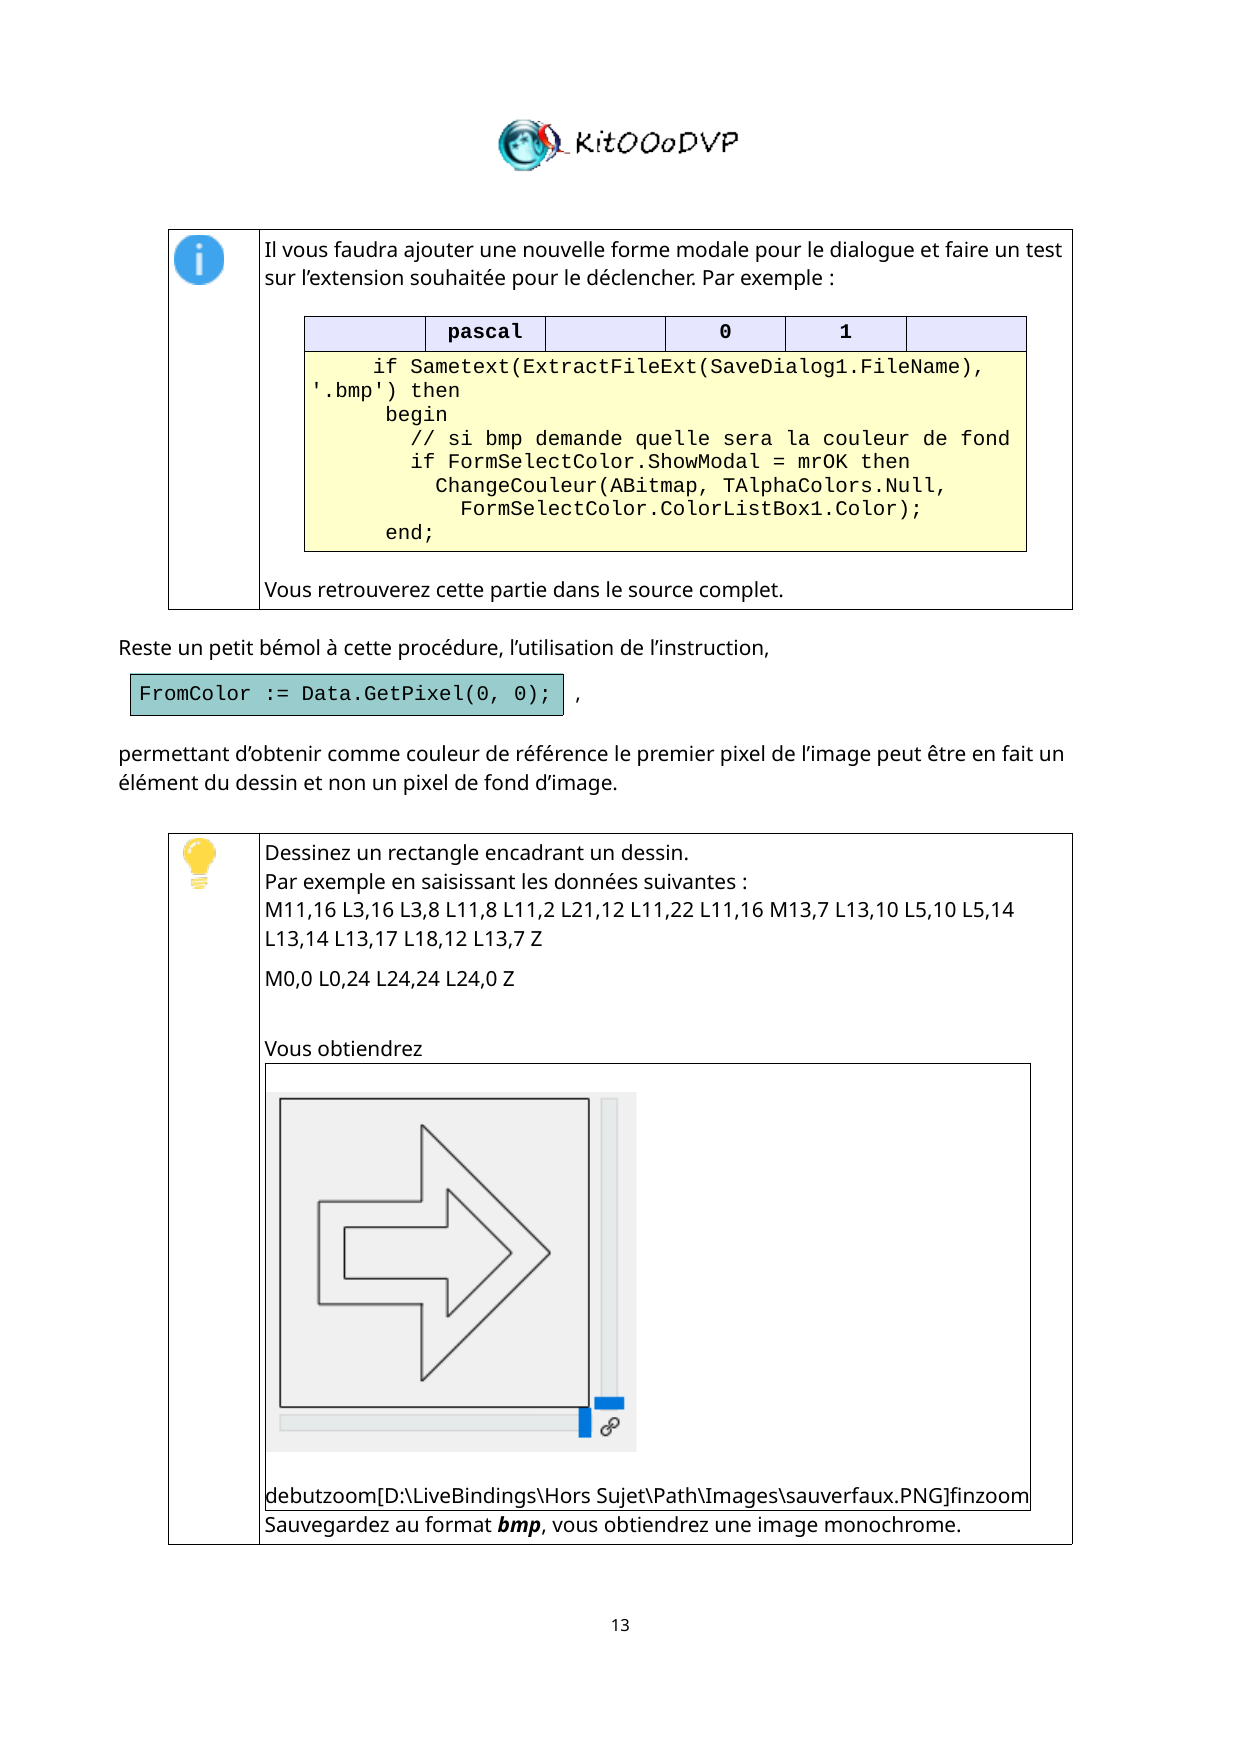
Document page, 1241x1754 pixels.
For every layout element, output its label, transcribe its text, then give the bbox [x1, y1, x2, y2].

table_header [169, 230, 259, 609]
picture [174, 838, 224, 889]
table_cell if Sametext(ExtractFileExt(SaveDialog1.FileName), '.bmp') then begin // si bmp demande quelle sera la couleur de fond if FormSelectColor.ShowModal = mrOK then ChangeCouleur(ABitmap, TAlphaColors.Null, FormSelectColor.ColorListBox1.Color); end; [305, 352, 1026, 551]
table_header [907, 317, 1026, 351]
picture [497, 118, 743, 173]
text permettant d’obtenir comme couleur de référence le premier pixel de l’image peut être en fait un élément du dessin et non un pixel de fond d’image. [118, 739, 1122, 796]
text Reste un petit bémol à cette procédure, l’utilisation de l’instruction, , [118, 633, 1122, 727]
picture [174, 235, 224, 285]
table_header 0 [666, 317, 785, 351]
table_header Il vous faudra ajouter une nouvelle forme modale pour le dialogue et faire un test sur l’extension souhaitée pour le déclencher. Par exemple : Vous retrouverez cette partie dans le source complet. [260, 230, 1072, 609]
text FromColor := Data.GetPixel(0, 0); [139, 682, 554, 706]
table_header [546, 317, 665, 351]
table_header pascal [426, 317, 545, 351]
picture [266, 1092, 637, 1452]
table_header Dessinez un rectangle encadrant un dessin. Par exemple en saisissant les données suivantes : M11,16 L3,16 L3,8 L11,8 L11,2 L21,12 L11,22 L11,16 M13,7 L13,10 L5,10 L5,14 L13,14 L13,17 L18,12 L13,7 Z M0,0 L0,24 L24,24 L24,0 Z Vous obtiendrez Sauvegardez au format bmp, vous obtiendrez une image monochrome. [260, 834, 1072, 1544]
table_header [169, 834, 259, 1544]
table_header 1 [786, 317, 906, 351]
table_header [305, 317, 425, 351]
